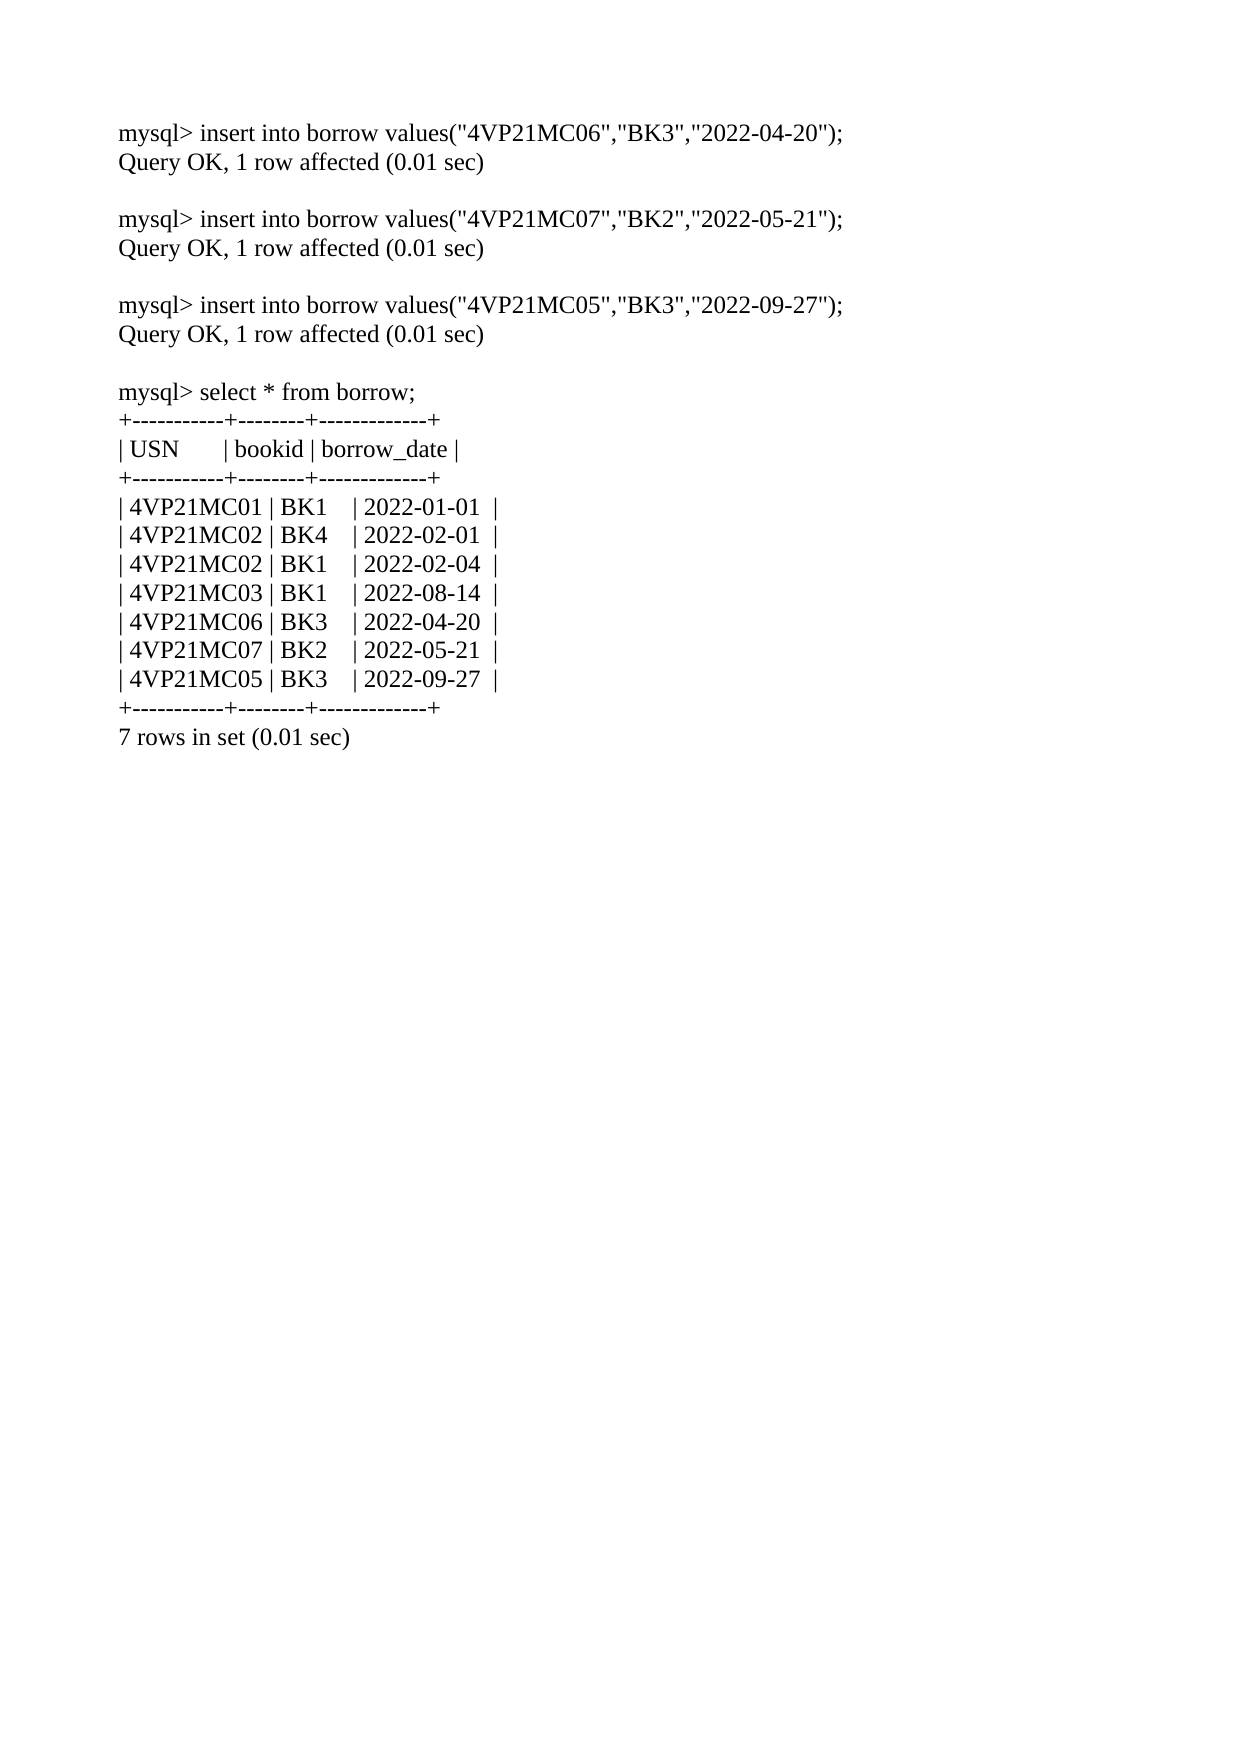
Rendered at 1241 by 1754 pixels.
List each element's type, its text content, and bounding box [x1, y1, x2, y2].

text mysql> insert into borrow values("4VP21MC05","BK3","2022-09-27"); [118, 291, 1122, 319]
text Query OK, 1 row affected (0.01 sec) [118, 233, 1122, 262]
text +-----------+--------+-------------+ [118, 463, 1122, 492]
text mysql> insert into borrow values("4VP21MC07","BK2","2022-05-21"); [118, 204, 1122, 233]
text | 4VP21MC02 | BK4 | 2022-02-01 | [118, 521, 1122, 549]
text +-----------+--------+-------------+ [118, 406, 1122, 434]
text | USN | bookid | borrow_date | [118, 434, 1122, 463]
text | 4VP21MC06 | BK3 | 2022-04-20 | [118, 607, 1122, 636]
text Query OK, 1 row affected (0.01 sec) [118, 147, 1122, 176]
text | 4VP21MC05 | BK3 | 2022-09-27 | [118, 664, 1122, 693]
text +-----------+--------+-------------+ [118, 693, 1122, 722]
text | 4VP21MC03 | BK1 | 2022-08-14 | [118, 578, 1122, 607]
text mysql> select * from borrow; [118, 377, 1122, 406]
text Query OK, 1 row affected (0.01 sec) [118, 319, 1122, 348]
text 7 rows in set (0.01 sec) [118, 722, 1122, 751]
text | 4VP21MC01 | BK1 | 2022-01-01 | [118, 492, 1122, 521]
text | 4VP21MC07 | BK2 | 2022-05-21 | [118, 636, 1122, 664]
text | 4VP21MC02 | BK1 | 2022-02-04 | [118, 549, 1122, 578]
text mysql> insert into borrow values("4VP21MC06","BK3","2022-04-20"); [118, 118, 1122, 147]
